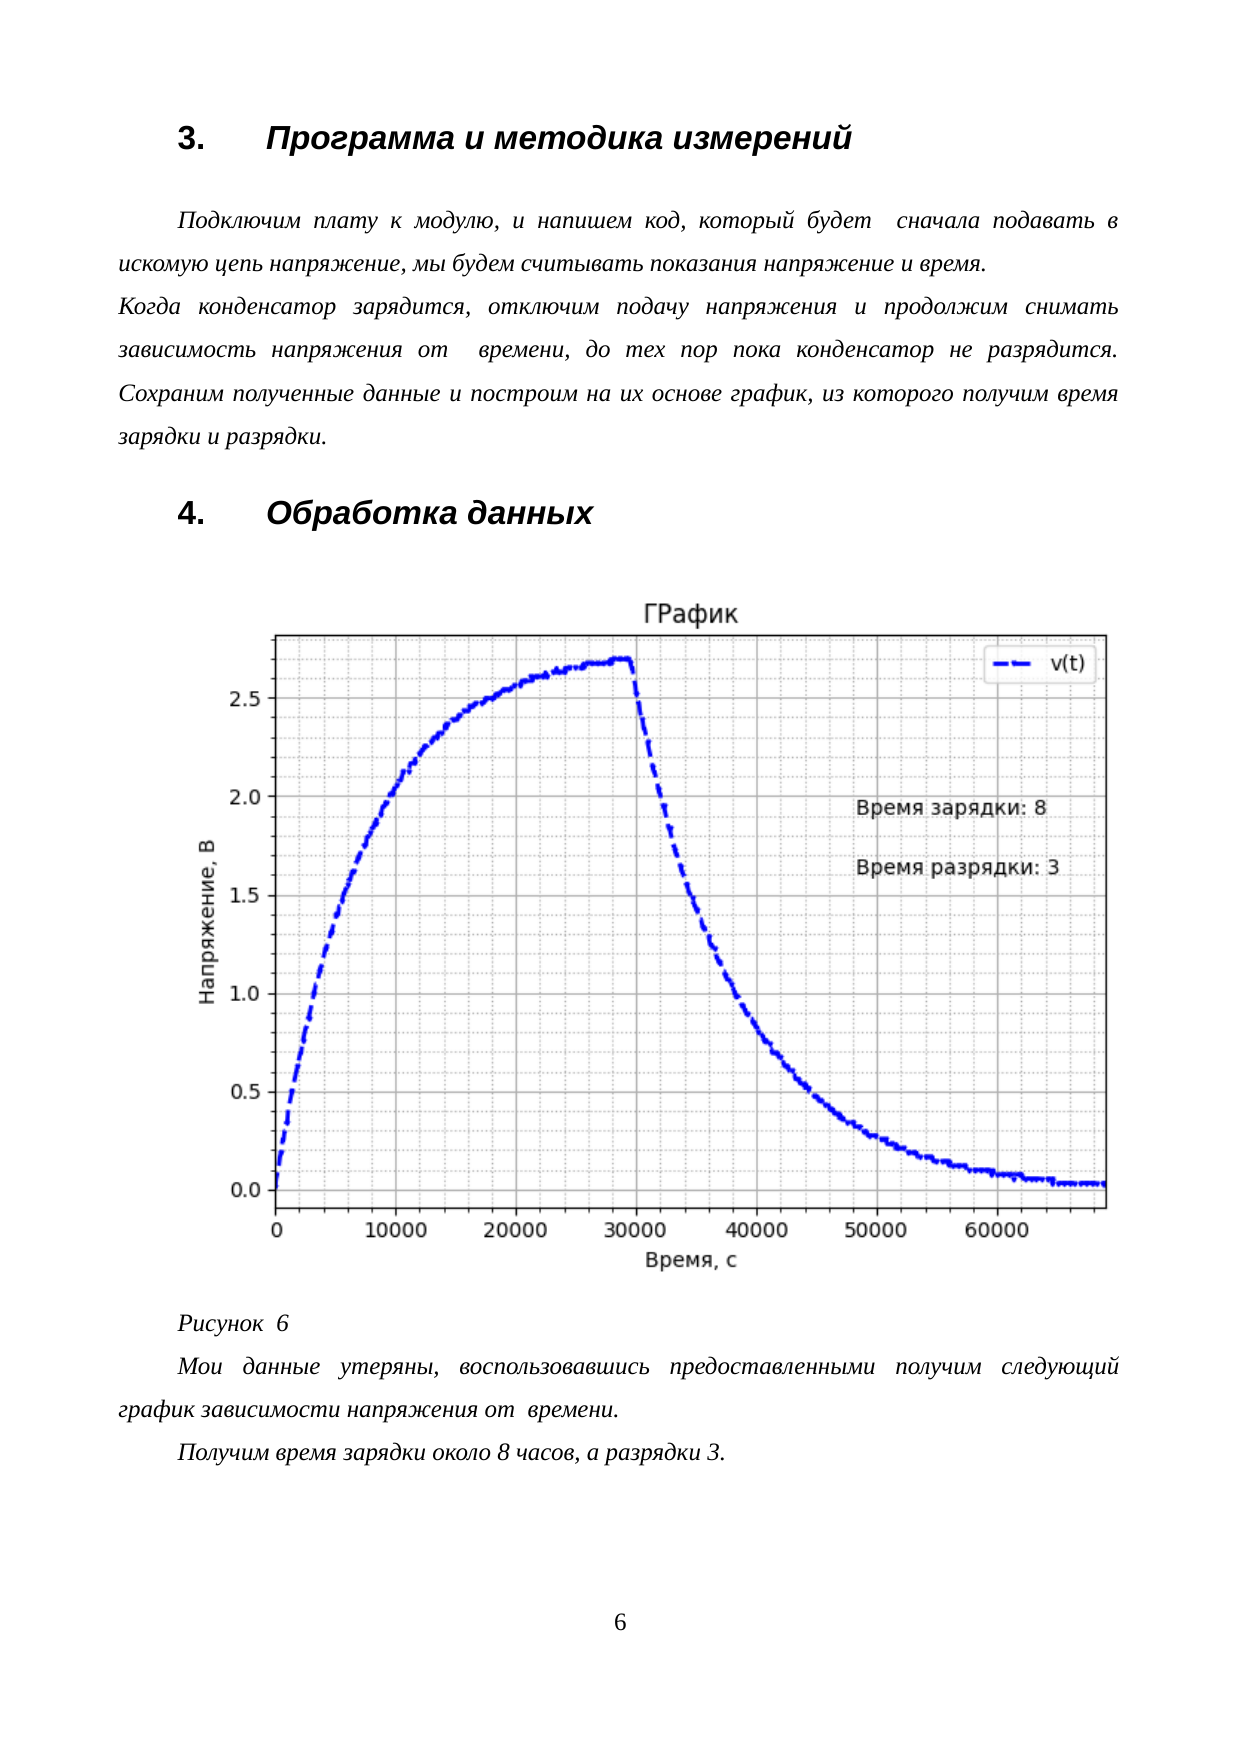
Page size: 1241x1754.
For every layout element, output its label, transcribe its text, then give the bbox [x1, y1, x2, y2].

text Подключим плату к модулю, и напишем код, который будет сначала подавать в искомую цепь напряжение, мы будем считывать показания напряжение и время. [118, 205, 1122, 277]
text Мои данные утеряны, воспользовавшись предоставленными получим следующий график зависимости напряжения от времени. [118, 1351, 1122, 1423]
text Рисунок 6 [118, 1308, 1122, 1337]
subtitle Программа и методика измерений [118, 118, 1122, 157]
text Когда конденсатор зарядится, отключим подачу напряжения и продолжим снимать зависимость напряжения от времени, до тех пор пока конденсатор не разрядится. Сохраним полученные данные и построим на их основе график, из которого получим время зарядки и разрядки. [118, 291, 1122, 449]
picture [177, 580, 1128, 1294]
subtitle Обработка данных [118, 493, 1122, 532]
text Получим время зарядки около 8 часов, а разрядки 3. [118, 1437, 1122, 1466]
